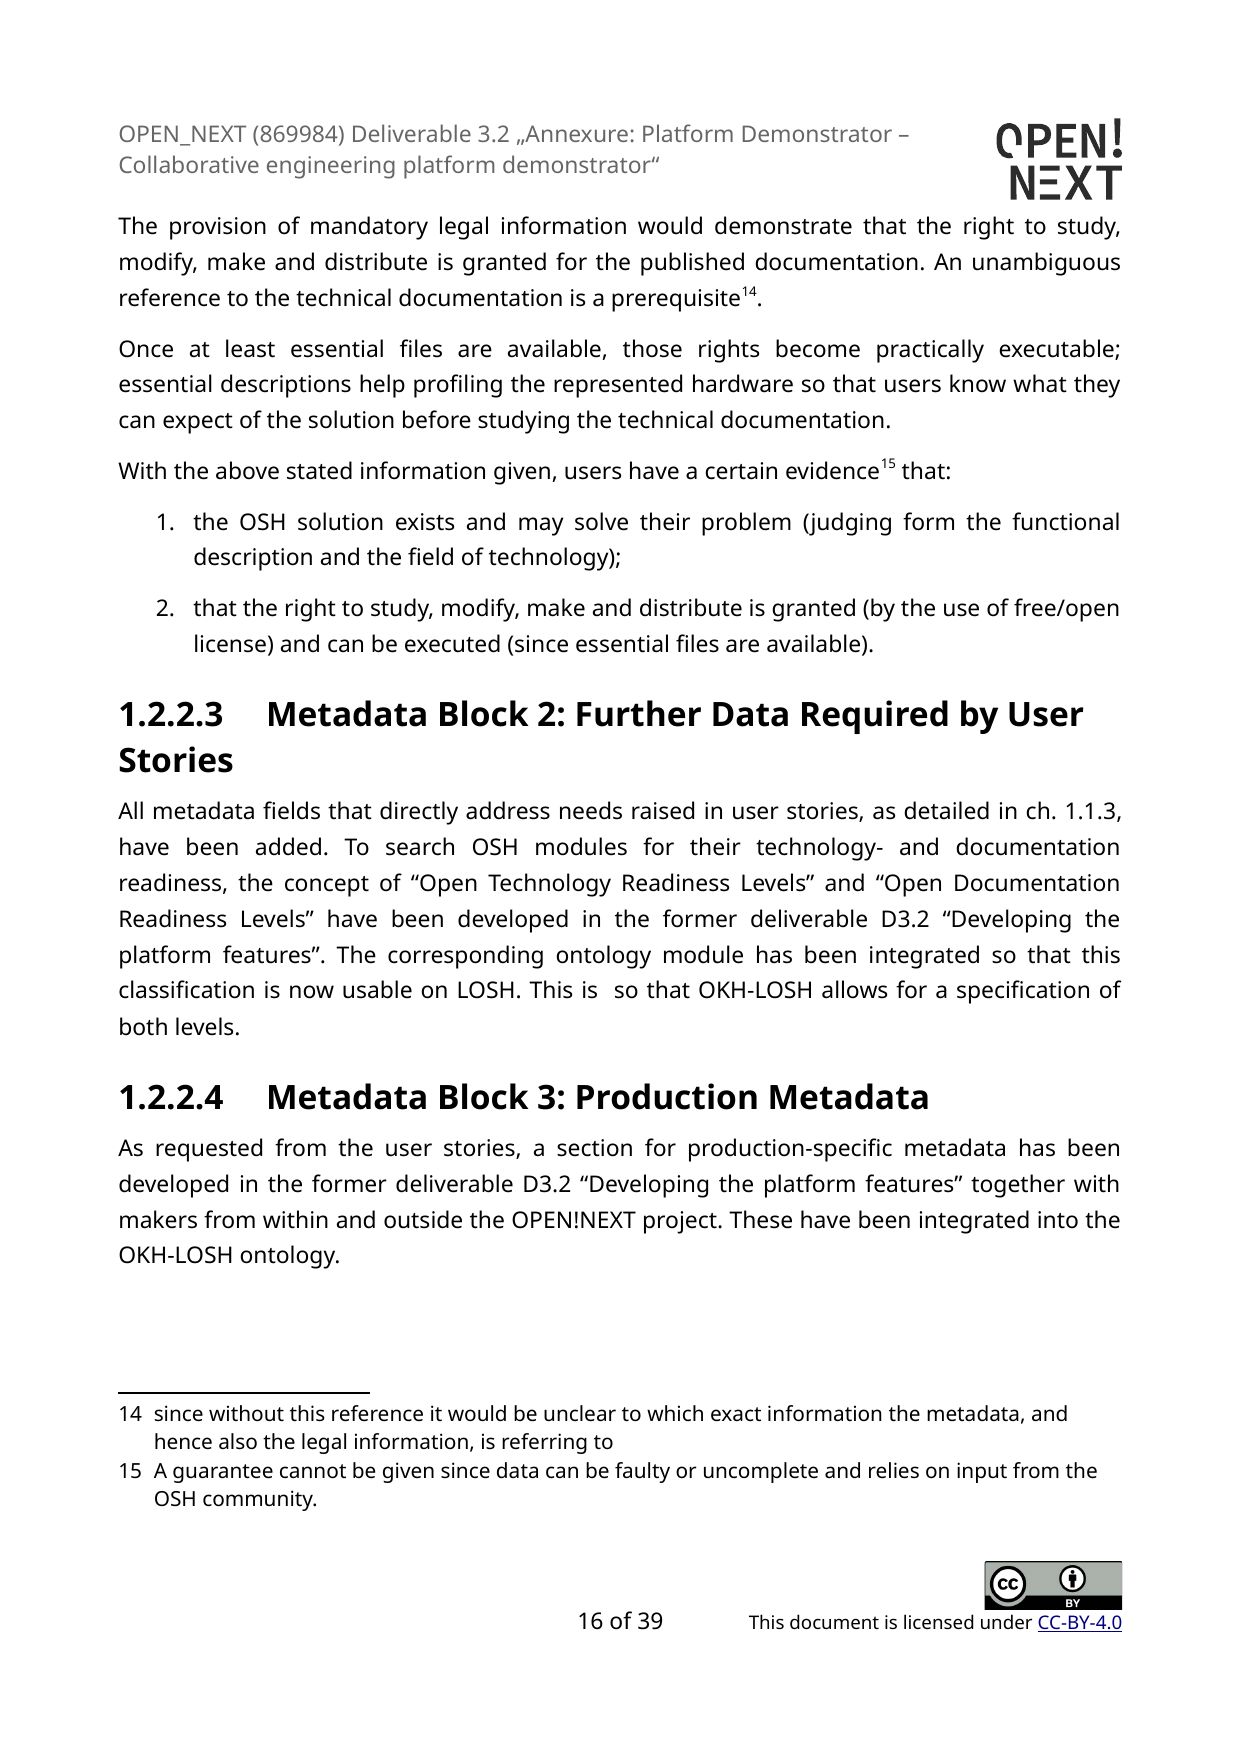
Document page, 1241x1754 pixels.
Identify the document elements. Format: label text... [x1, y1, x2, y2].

list the OSH solution exists and may solve their problem (judging form the functional description and the field of technology); [156, 505, 1122, 573]
picture [984, 1561, 1123, 1610]
text All metadata fields that directly address needs raised in user stories, as detailed in ch. 1.1.3, have been added. To search OSH modules for their technology- and documentation readiness, the concept of “Open Technology Readiness Levels” and “Open Documentation Readiness Levels” have been developed in the former deliverable D3.2 “Developing the platform features”. The corresponding ontology module has been integrated so that this classification is now usable on LOSH. This is so that OKH-LOSH allows for a specification of both levels. [118, 795, 1122, 1042]
text With the above stated information given, users have a certain evidence that: [118, 455, 1122, 486]
text Once at least essential files are available, those rights become practically executable; essential descriptions help profiling the represented hardware so that users know what they can expect of the solution before studying the technical documentation. [118, 332, 1122, 436]
list that the right to study, modify, make and distribute is granted (by the use of free/open license) and can be executed (since essential files are available). [156, 592, 1122, 659]
subtitle Metadata Block 2: Further Data Required by User Stories [118, 691, 1122, 782]
text As requested from the user stories, a section for production-specific metadata has been developed in the former deliverable D3.2 “Developing the platform features” together with makers from within and outside the OPEN!NEXT project. These have been integrated into the OKH-LOSH ontology. [118, 1132, 1122, 1271]
text since without this reference it would be unclear to which exact information the metadata, and hence also the legal information, is referring to [118, 1399, 1122, 1456]
subtitle Metadata Block 3: Production Metadata [118, 1073, 1122, 1119]
text The provision of mandatory legal information would demonstrate that the right to study, modify, make and distribute is granted for the published documentation. An unambiguous reference to the technical documentation is a prerequisite. [118, 210, 1122, 313]
text A guarantee cannot be given since data can be faulty or uncomplete and relies on input from the OSH community. [118, 1456, 1122, 1513]
